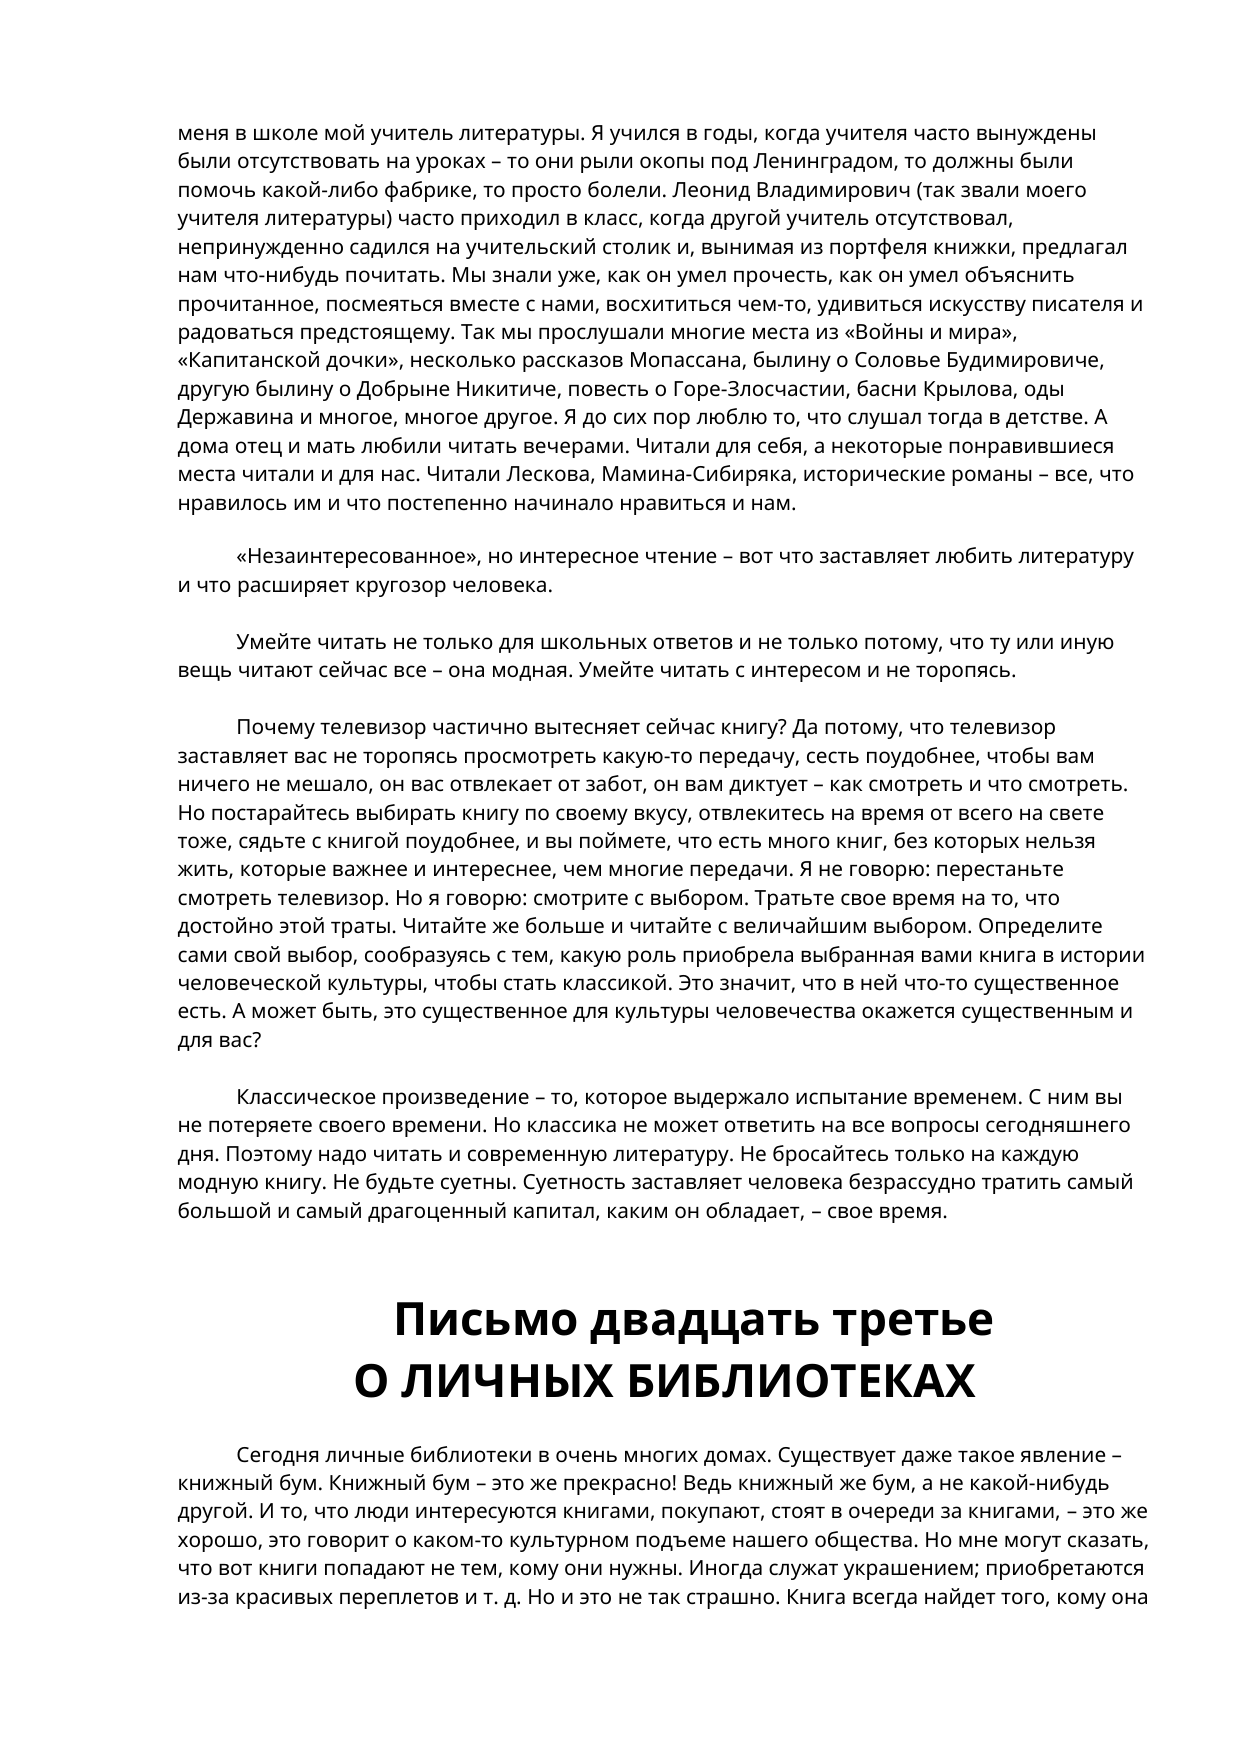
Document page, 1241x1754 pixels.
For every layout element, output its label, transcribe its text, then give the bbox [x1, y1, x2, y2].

text Почему телевизор частично вытесняет сейчас книгу? Да потому, что телевизор заставляет вас не торопясь просмотреть какую-то передачу, сесть поудобнее, чтобы вам ничего не мешало, он вас отвлекает от забот, он вам диктует – как смотреть и что смотреть. Но постарайтесь выбирать книгу по своему вкусу, отвлекитесь на время от всего на свете тоже, сядьте с книгой поудобнее, и вы поймете, что есть много книг, без которых нельзя жить, которые важнее и интереснее, чем многие передачи. Я не говорю: перестаньте смотреть телевизор. Но я говорю: смотрите с выбором. Тратьте свое время на то, что достойно этой траты. Читайте же больше и читайте с величайшим выбором. Определите сами свой выбор, сообразуясь с тем, какую роль приобрела выбранная вами книга в истории человеческой культуры, чтобы стать классикой. Это значит, что в ней что-то существенное есть. А может быть, это существенное для культуры человечества окажется существенным и для вас? [177, 712, 1152, 1082]
text «Незаинтересованное», но интересное чтение – вот что заставляет любить литературу и что расширяет кругозор человека. [177, 542, 1152, 627]
text Письмо двадцать третье О ЛИЧНЫХ БИБЛИОТЕКАХ [177, 1287, 1152, 1411]
text меня в школе мой учитель литературы. Я учился в годы, когда учителя часто вынуждены были отсутствовать на уроках – то они рыли окопы под Ленинградом, то должны были помочь какой-либо фабрике, то просто болели. Леонид Владимирович (так звали моего учителя литературы) часто приходил в класс, когда другой учитель отсутствовал, непринужденно садился на учительский столик и, вынимая из портфеля книжки, предлагал нам что-нибудь почитать. Мы знали уже, как он умел прочесть, как он умел объяснить прочитанное, посмеяться вместе с нами, восхититься чем-то, удивиться искусству писателя и радоваться предстоящему. Так мы прослушали многие места из «Войны и мира», «Капитанской дочки», несколько рассказов Мопассана, былину о Соловье Будимировиче, другую былину о Добрыне Никитиче, повесть о Горе-Злосчастии, басни Крылова, оды Державина и многое, многое другое. Я до сих пор люблю то, что слушал тогда в детстве. А дома отец и мать любили читать вечерами. Читали для себя, а некоторые понравившиеся места читали и для нас. Читали Лескова, Мамина-Сибиряка, исторические романы – все, что нравилось им и что постепенно начинало нравиться и нам. [177, 118, 1152, 542]
text Умейте читать не только для школьных ответов и не только потому, что ту или иную вещь читают сейчас все – она модная. Умейте читать с интересом и не торопясь. [177, 627, 1152, 712]
text Классическое произведение – то, которое выдержало испытание временем. С ним вы не потеряете своего времени. Но классика не может ответить на все вопросы сегодняшнего дня. Поэтому надо читать и современную литературу. Не бросайтесь только на каждую модную книгу. Не будьте суетны. Суетность заставляет человека безрассудно тратить самый большой и самый драгоценный капитал, каким он обладает, – свое время. [177, 1082, 1152, 1224]
text Сегодня личные библиотеки в очень многих домах. Существует даже такое явление – книжный бум. Книжный бум – это же прекрасно! Ведь книжный же бум, а не какой-нибудь другой. И то, что люди интересуются книгами, покупают, стоят в очереди за книгами, – это же хорошо, это говорит о каком-то культурном подъеме нашего общества. Но мне могут сказать, что вот книги попадают не тем, кому они нужны. Иногда служат украшением; приобретаются из-за красивых переплетов и т. д. Но и это не так страшно. Книга всегда найдет того, кому она [177, 1440, 1152, 1610]
